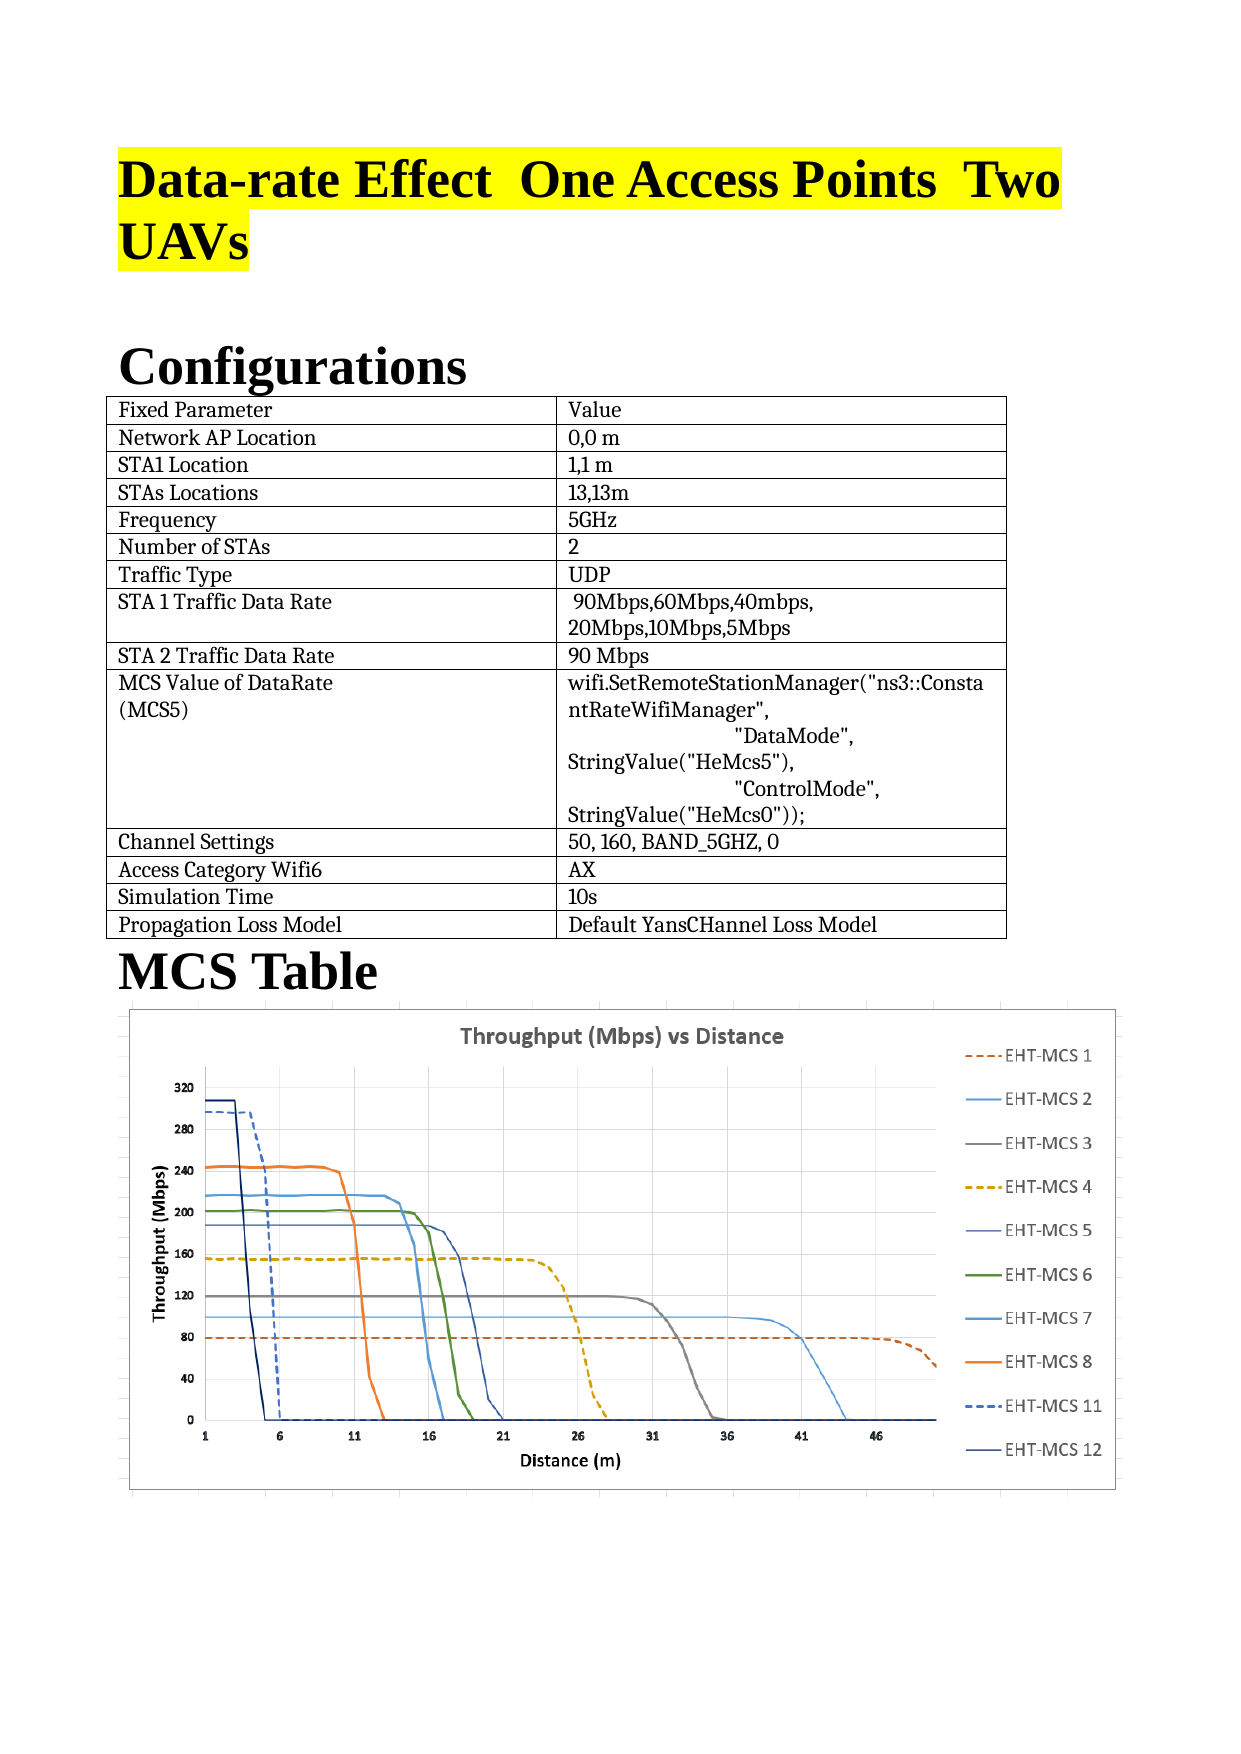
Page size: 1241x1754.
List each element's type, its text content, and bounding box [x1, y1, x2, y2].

picture [118, 1001, 1123, 1497]
table_header Fixed Parameter [107, 397, 556, 423]
table_cell Frequency [107, 507, 556, 533]
table_cell STAs Locations [107, 479, 556, 506]
table_cell 1,1 m [557, 452, 1006, 478]
table_cell AX [557, 857, 1006, 883]
table_cell 13,13m [557, 479, 1006, 506]
table_cell Traffic Type [107, 561, 556, 588]
table_cell 0,0 m [557, 425, 1006, 451]
table_cell 50, 160, BAND_5GHZ, 0 [557, 829, 1006, 856]
table_cell STA1 Location [107, 452, 556, 478]
table_cell STA 1 Traffic Data Rate [107, 589, 556, 642]
table_cell Propagation Loss Model [107, 911, 556, 938]
text Data-rate Effect One Access Points Two UAVs [118, 147, 1122, 271]
table_cell Channel Settings [107, 829, 556, 856]
table_cell Number of STAs [107, 534, 556, 560]
table_cell STA 2 Traffic Data Rate [107, 643, 556, 669]
text Configurations [118, 334, 1122, 396]
text MCS Table [118, 939, 1122, 1001]
table_cell 5GHz [557, 507, 1006, 533]
table_cell UDP [557, 561, 1006, 588]
table_cell Simulation Time [107, 884, 556, 910]
table_cell wifi.SetRemoteStationManager("ns3::ConstantRateWifiManager", "DataMode", StringValue("HeMcs5"), "ControlMode", StringValue("HeMcs0")); [557, 670, 1006, 828]
table_cell Network AP Location [107, 425, 556, 451]
table_cell 90 Mbps [557, 643, 1006, 669]
table_cell 10s [557, 884, 1006, 910]
table_cell MCS Value of DataRate (MCS5) [107, 670, 556, 828]
table_header Value [557, 397, 1006, 423]
table_cell Default YansCHannel Loss Model [557, 911, 1006, 938]
table_cell 2 [557, 534, 1006, 560]
table_cell Access Category Wifi6 [107, 857, 556, 883]
table_cell 90Mbps,60Mbps,40mbps, 20Mbps,10Mbps,5Mbps [557, 589, 1006, 642]
